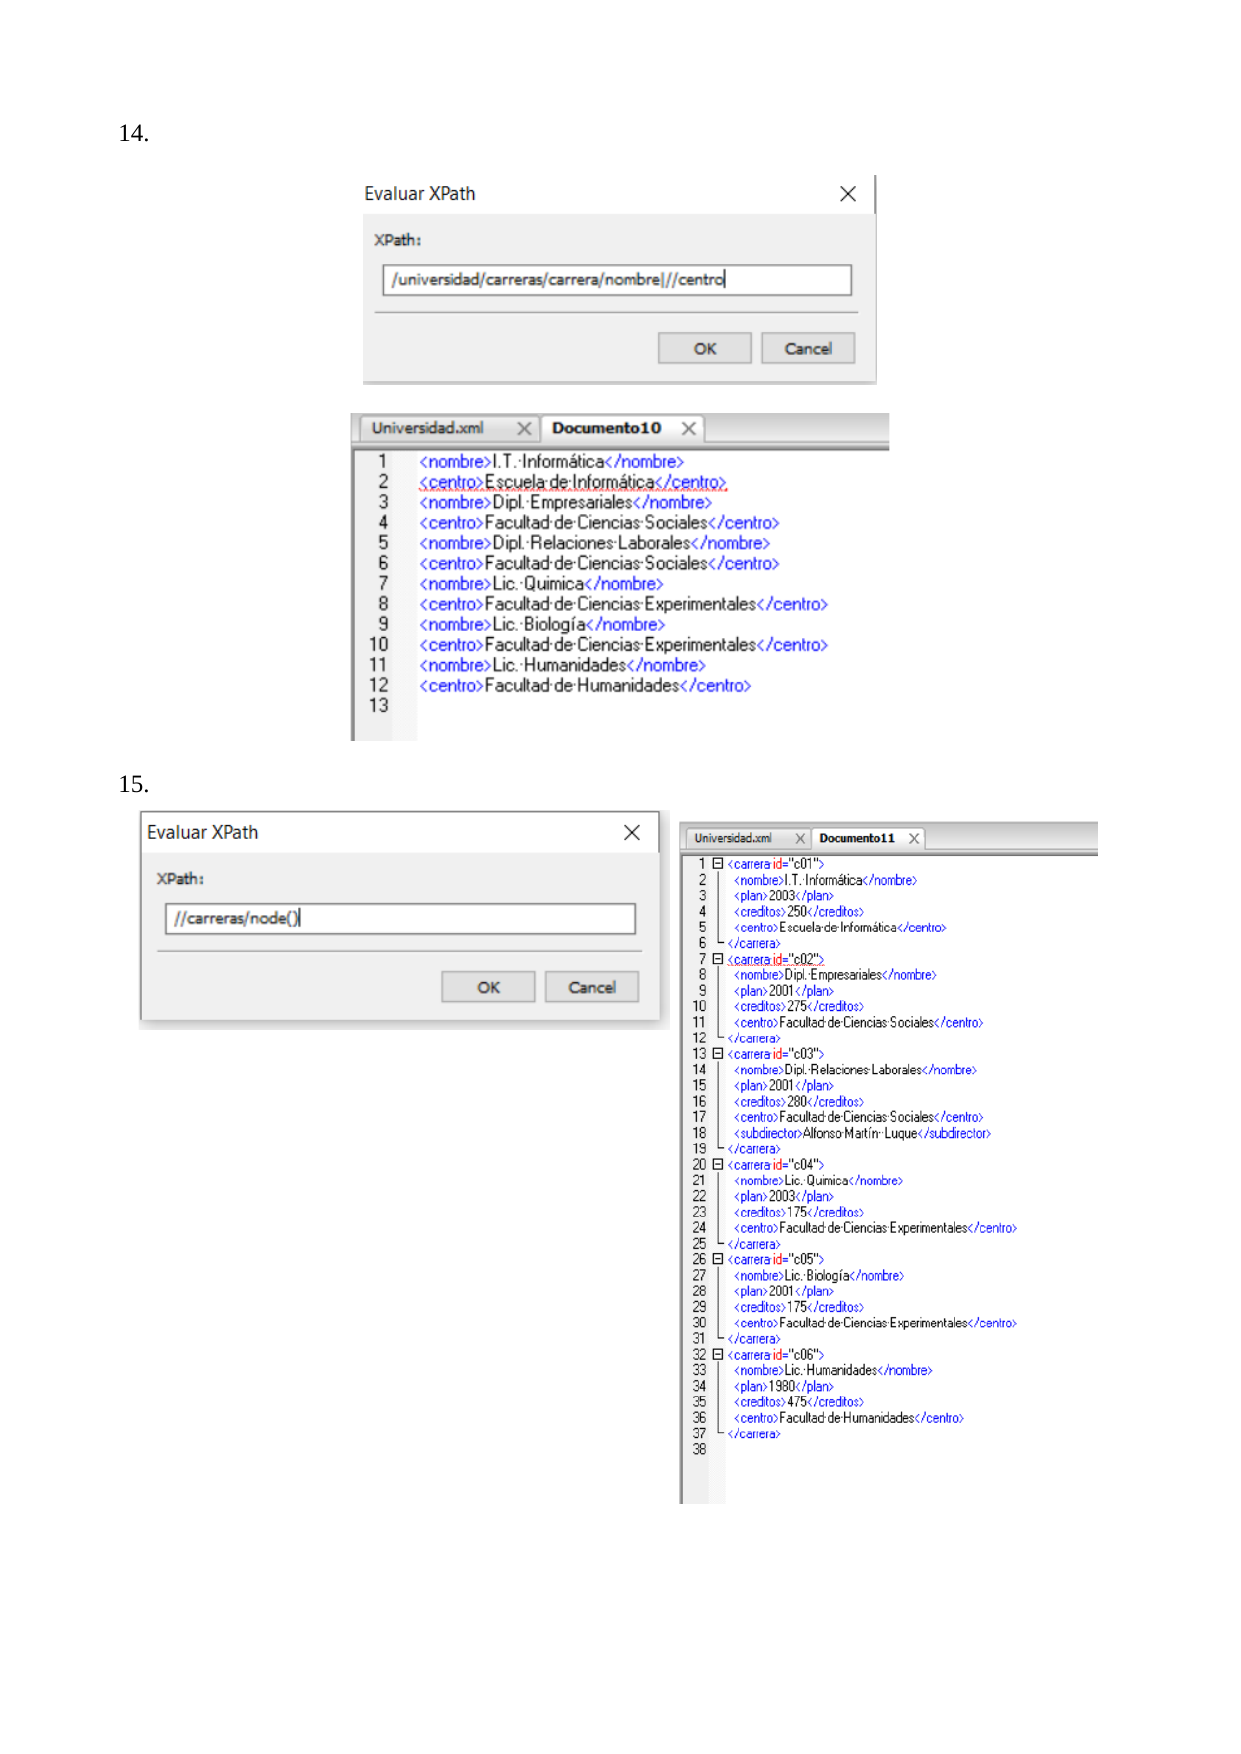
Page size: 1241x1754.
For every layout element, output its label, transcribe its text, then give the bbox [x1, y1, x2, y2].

text 14. [118, 118, 1122, 147]
picture [350, 413, 890, 741]
picture [679, 821, 1098, 1504]
picture [363, 175, 877, 385]
picture [138, 810, 670, 1030]
text 15. [118, 769, 1122, 798]
